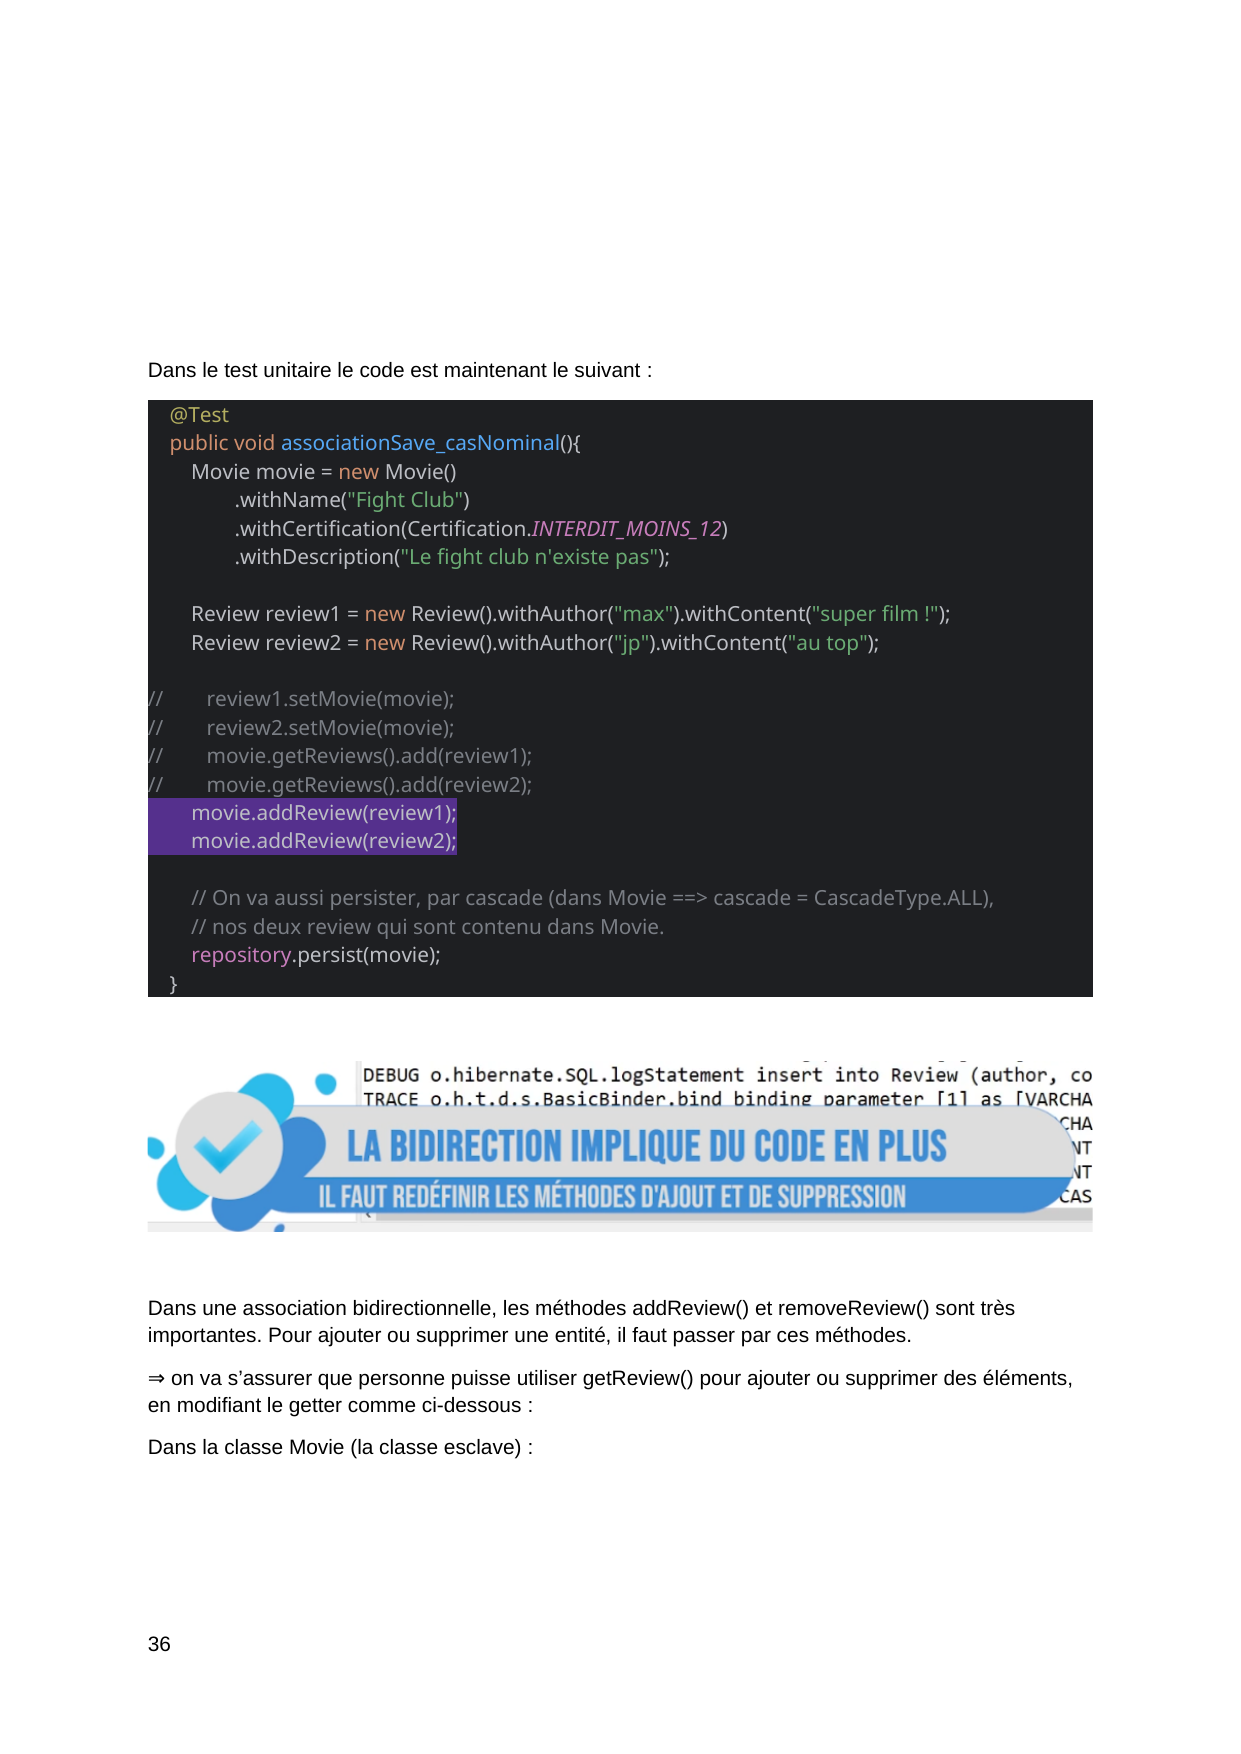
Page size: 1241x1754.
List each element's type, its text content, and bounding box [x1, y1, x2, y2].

text @Test public void associationSave_casNominal(){ Movie movie = new Movie() .withName("Fight Club") .withCertification(Certification.INTERDIT_MOINS_12) .withDescription("Le fight club n'existe pas"); Review review1 = new Review().withAuthor("max").withContent("super film !"); Review review2 = new Review().withAuthor("jp").withContent("au top"); // review1.setMovie(movie); // review2.setMovie(movie); // movie.getReviews().add(review1); // movie.getReviews().add(review2); movie.addReview(review1); movie.addReview(review2); // On va aussi persister, par cascade (dans Movie ==> cascade = CascadeType.ALL), // nos deux review qui sont contenu dans Movie. repository.persist(movie); } [148, 400, 1093, 997]
text Dans la classe Movie (la classe esclave) : [148, 1435, 1093, 1459]
picture [147, 1061, 1093, 1232]
text Dans une association bidirectionnelle, les méthodes addReview() et removeReview() sont très importantes. Pour ajouter ou supprimer une entité, il faut passer par ces méthodes. [148, 1296, 1093, 1347]
text Dans le test unitaire le code est maintenant le suivant : [148, 358, 1093, 382]
text ⇒ on va s’assurer que personne puisse utiliser getReview() pour ajouter ou supprimer des éléments, en modifiant le getter comme ci-dessous : [148, 1365, 1093, 1417]
